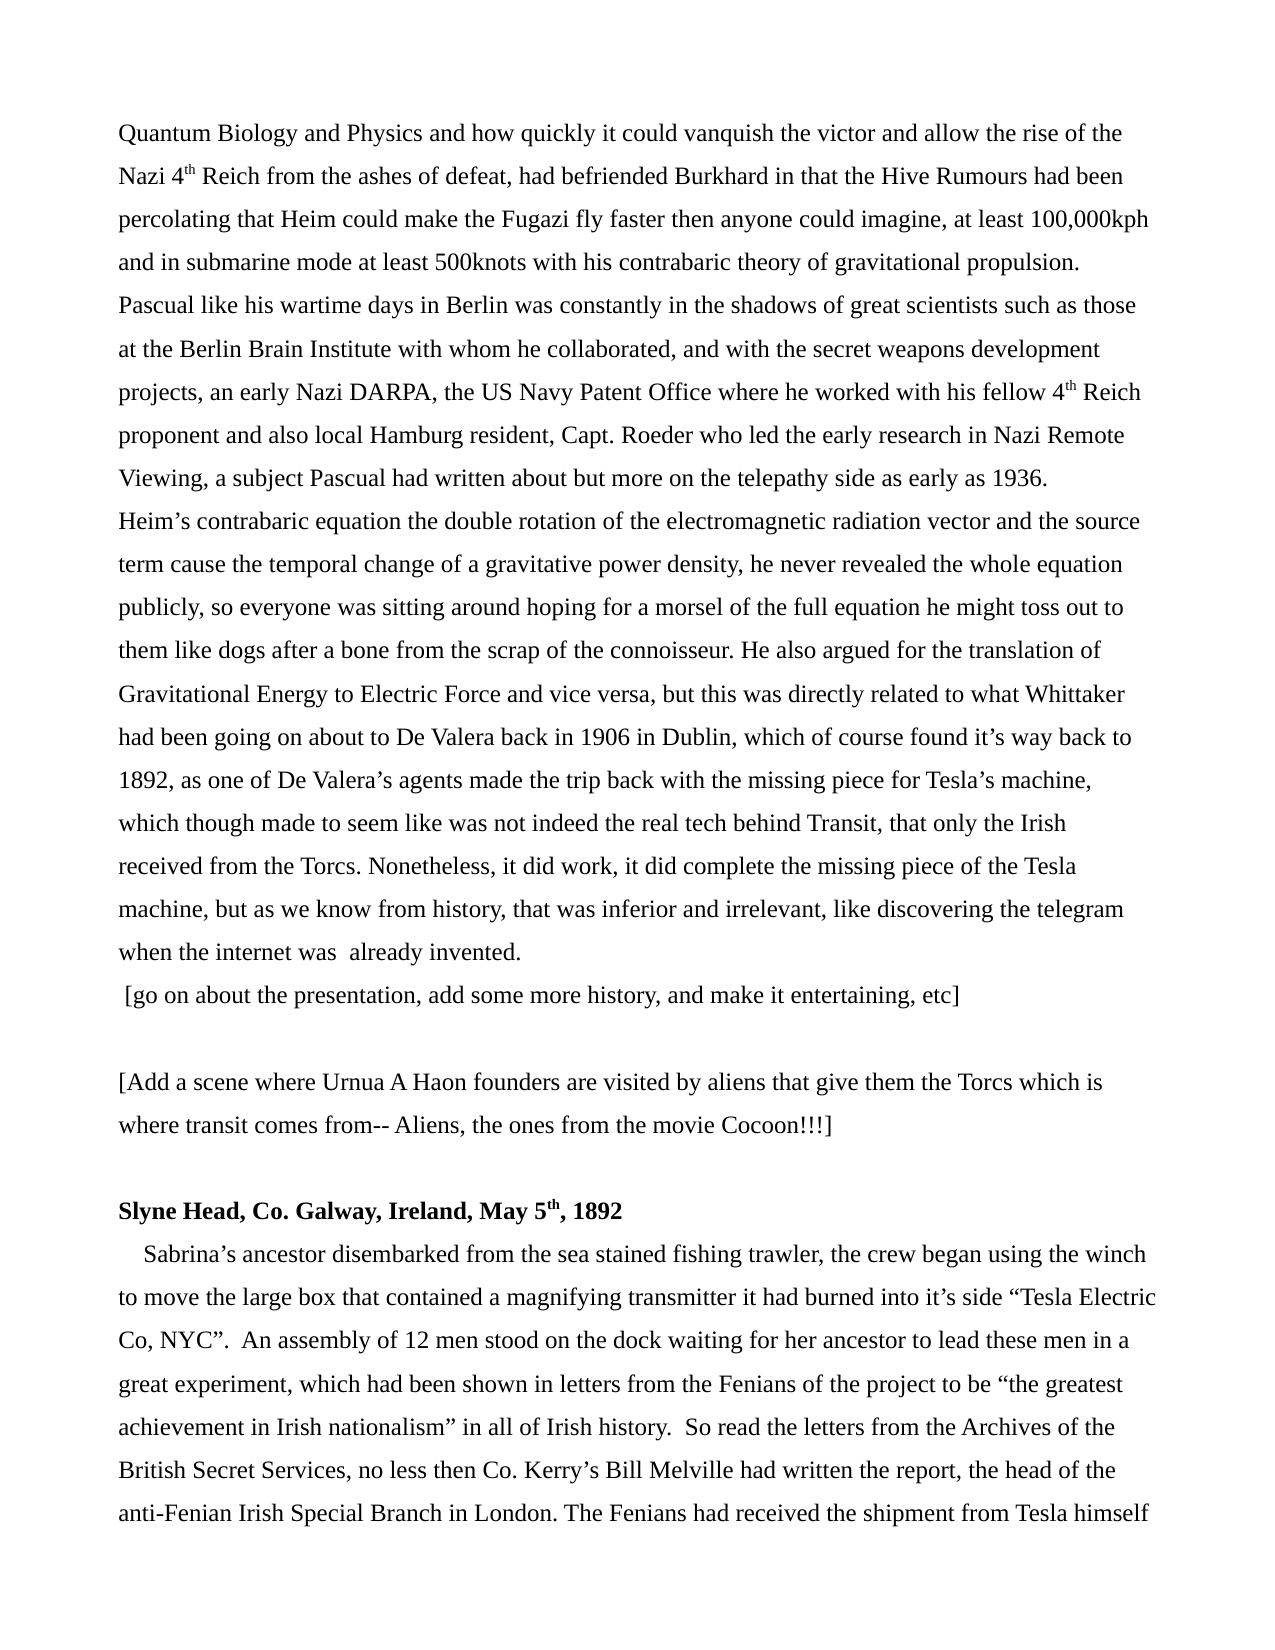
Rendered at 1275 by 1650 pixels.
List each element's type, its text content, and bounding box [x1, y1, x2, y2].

text Slyne Head, Co. Galway, Ireland, May 5th, 1892 [118, 1196, 1157, 1225]
text Heim’s contrabaric equation the double rotation of the electromagnetic radiation vector and the source term cause the temporal change of a gravitative power density, he never revealed the whole equation publicly, so everyone was sitting around hoping for a morsel of the full equation he might toss out to them like dogs after a bone from the scrap of the connoisseur. He also argued for the translation of Gravitational Energy to Electric Force and vice versa, but this was directly related to what Whittaker had been going on about to De Valera back in 1906 in Dublin, which of course found it’s way back to 1892, as one of De Valera’s agents made the trip back with the missing piece for Tesla’s machine, which though made to seem like was not indeed the real tech behind Transit, that only the Irish received from the Torcs. Nonetheless, it did work, it did complete the missing piece of the Tesla machine, but as we know from history, that was inferior and irrelevant, like discovering the telegram when the internet was already invented. [118, 506, 1157, 966]
text Sabrina’s ancestor disembarked from the sea stained fishing trawler, the crew began using the winch to move the large box that contained a magnifying transmitter it had burned into it’s side “Tesla Electric Co, NYC”. An assembly of 12 men stood on the dock waiting for her ancestor to lead these men in a great experiment, which had been shown in letters from the Fenians of the project to be “the greatest achievement in Irish nationalism” in all of Irish history. So read the letters from the Archives of the British Secret Services, no less then Co. Kerry’s Bill Melville had written the report, the head of the anti-Fenian Irish Special Branch in London. The Fenians had received the shipment from Tesla himself [118, 1239, 1157, 1527]
text [go on about the presentation, add some more history, and make it entertaining, etc] [118, 981, 1157, 1009]
text [Add a scene where Urnua A Haon founders are visited by aliens that give them the Torcs which is where transit comes from-- Aliens, the ones from the movie Cocoon!!!] [118, 1067, 1157, 1139]
text Quantum Biology and Physics and how quickly it could vanquish the victor and allow the rise of the Nazi 4th Reich from the ashes of defeat, had befriended Burkhard in that the Hive Rumours had been percolating that Heim could make the Fugazi fly faster then anyone could imagine, at least 100,000kph and in submarine mode at least 500knots with his contrabaric theory of gravitational propulsion. Pascual like his wartime days in Berlin was constantly in the shadows of great scientists such as those at the Berlin Brain Institute with whom he collaborated, and with the secret weapons development projects, an early Nazi DARPA, the US Navy Patent Office where he worked with his fellow 4th Reich proponent and also local Hamburg resident, Capt. Roeder who led the early research in Nazi Remote Viewing, a subject Pascual had written about but more on the telepathy side as early as 1936. [118, 118, 1157, 492]
